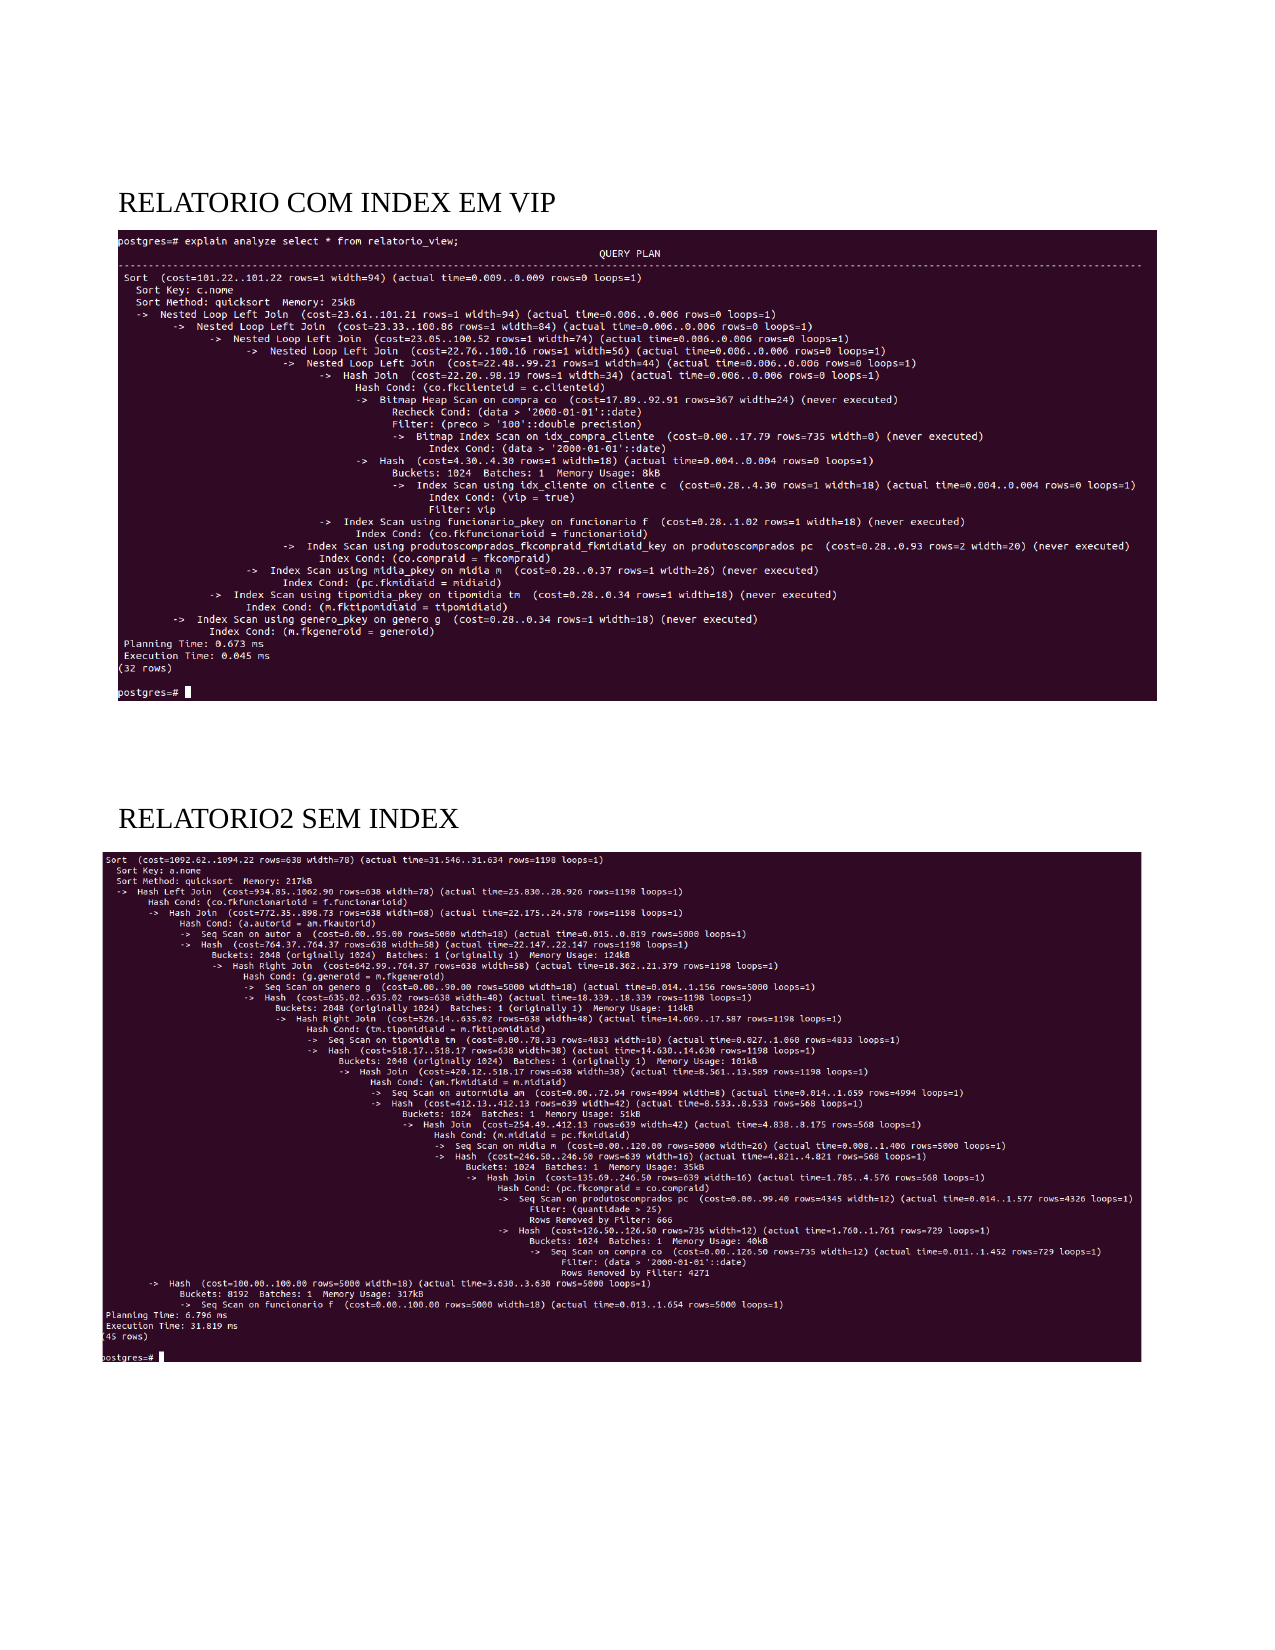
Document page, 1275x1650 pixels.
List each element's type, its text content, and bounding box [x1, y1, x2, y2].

picture [102, 852, 1142, 1362]
picture [118, 230, 1157, 701]
text RELATORIO2 SEM INDEX [118, 802, 1157, 835]
text RELATORIO COM INDEX EM VIP [118, 185, 1157, 219]
